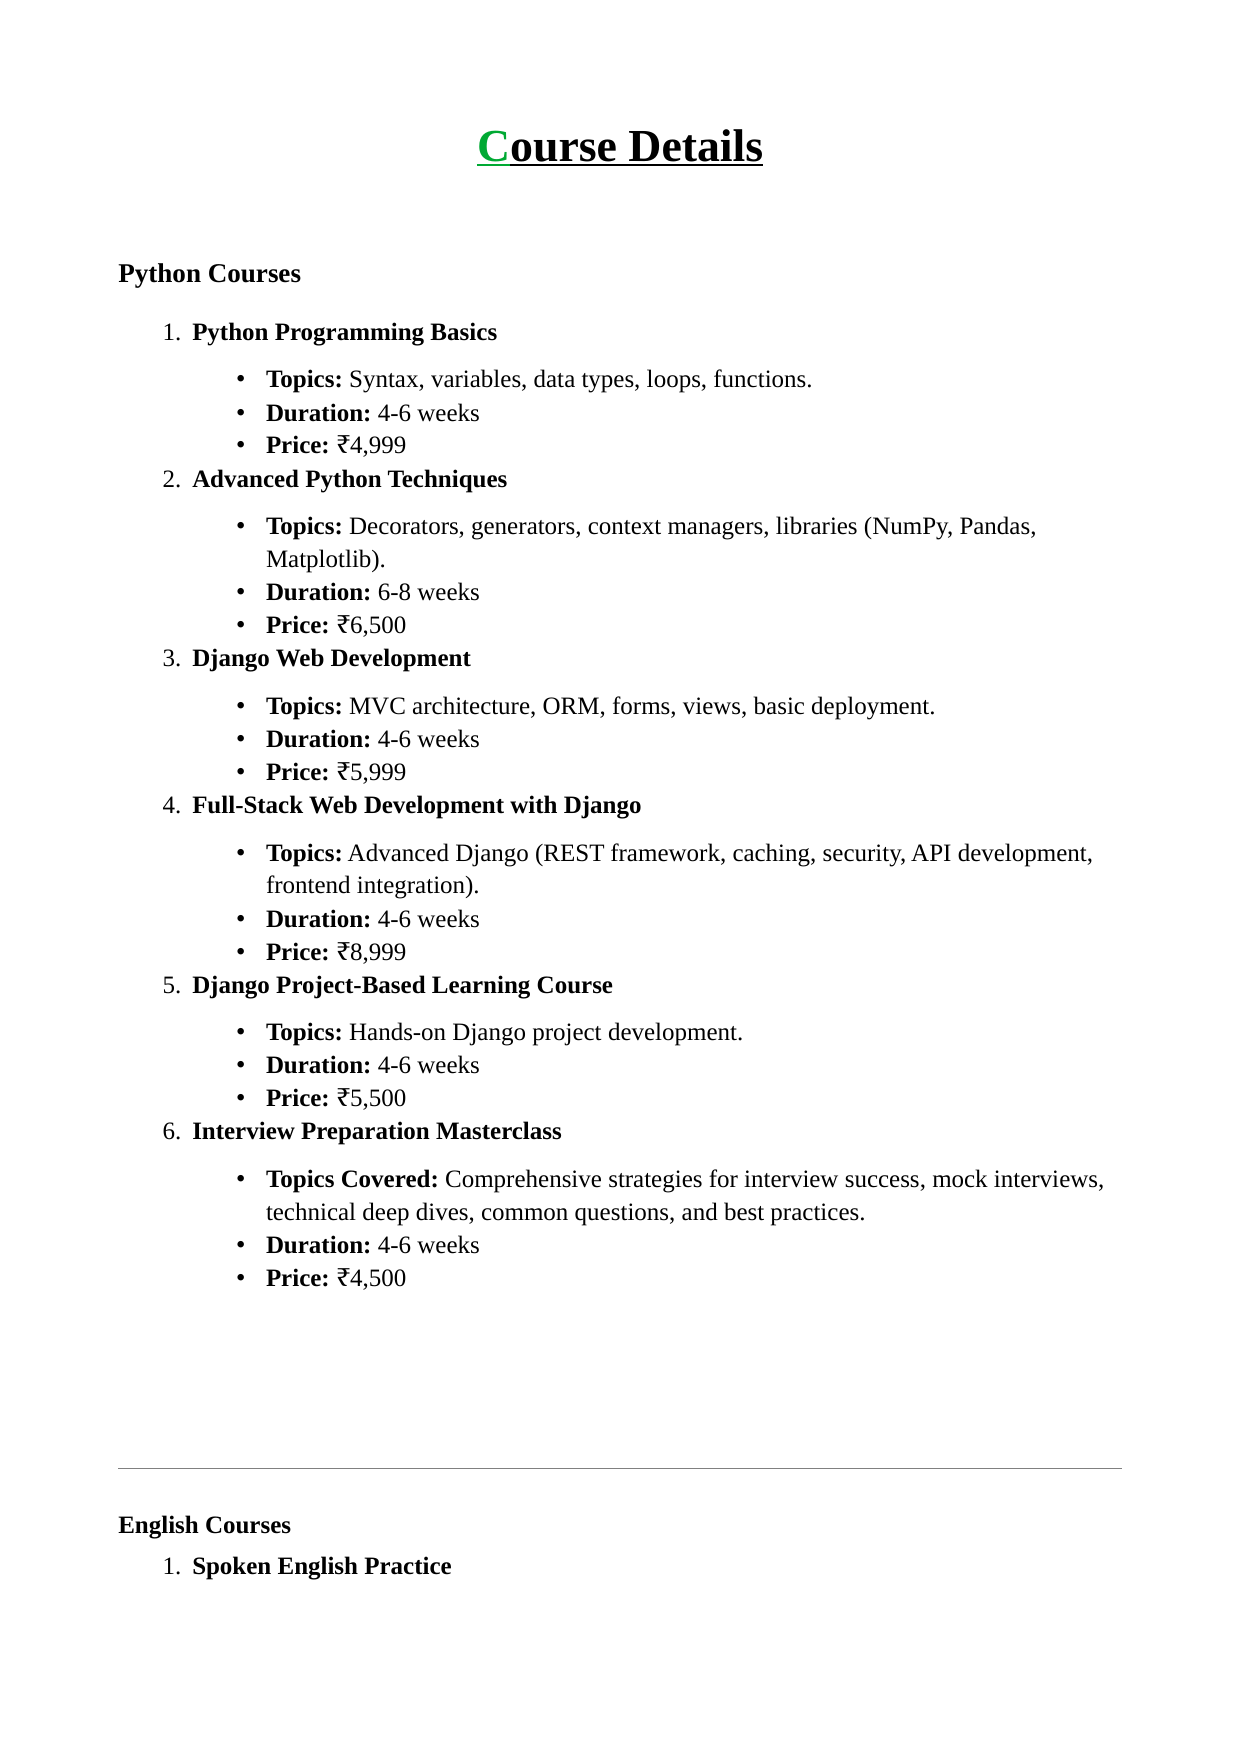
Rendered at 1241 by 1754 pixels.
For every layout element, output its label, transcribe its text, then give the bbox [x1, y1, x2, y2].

list Spoken English Practice [162, 1551, 1122, 1580]
list Duration: 4-6 weeks [236, 398, 1122, 426]
list Price: ₹4,500 [236, 1263, 1122, 1292]
list Topics: Decorators, generators, context managers, libraries (NumPy, Pandas, Matplotlib). [236, 511, 1122, 573]
list Price: ₹4,999 [236, 431, 1122, 459]
list Duration: 4-6 weeks [236, 1230, 1122, 1259]
list Duration: 6-8 weeks [236, 577, 1122, 606]
list Advanced Python Techniques [162, 464, 1122, 492]
list Topics: Hands-on Django project development. [236, 1017, 1122, 1046]
list Price: ₹6,500 [236, 610, 1122, 639]
list Python Programming Basics [162, 317, 1122, 346]
list Full-Stack Web Development with Django [162, 790, 1122, 819]
list Topics: MVC architecture, ORM, forms, views, basic deployment. [236, 691, 1122, 720]
list Price: ₹8,999 [236, 937, 1122, 965]
list Topics: Advanced Django (REST framework, caching, security, API development, frontend integration). [236, 838, 1122, 899]
subtitle English Courses [118, 1510, 1122, 1539]
list Topics: Syntax, variables, data types, loops, functions. [236, 364, 1122, 393]
text Python Courses [118, 257, 1122, 288]
list Price: ₹5,999 [236, 757, 1122, 786]
list Price: ₹5,500 [236, 1083, 1122, 1112]
text Course Details [118, 118, 1122, 171]
list Duration: 4-6 weeks [236, 904, 1122, 932]
list Duration: 4-6 weeks [236, 1050, 1122, 1079]
list Topics Covered: Comprehensive strategies for interview success, mock interviews, technical deep dives, common questions, and best practices. [236, 1164, 1122, 1226]
list Interview Preparation Masterclass [162, 1116, 1122, 1145]
list Duration: 4-6 weeks [236, 724, 1122, 753]
list Django Web Development [162, 643, 1122, 672]
list Django Project-Based Learning Course [162, 970, 1122, 998]
